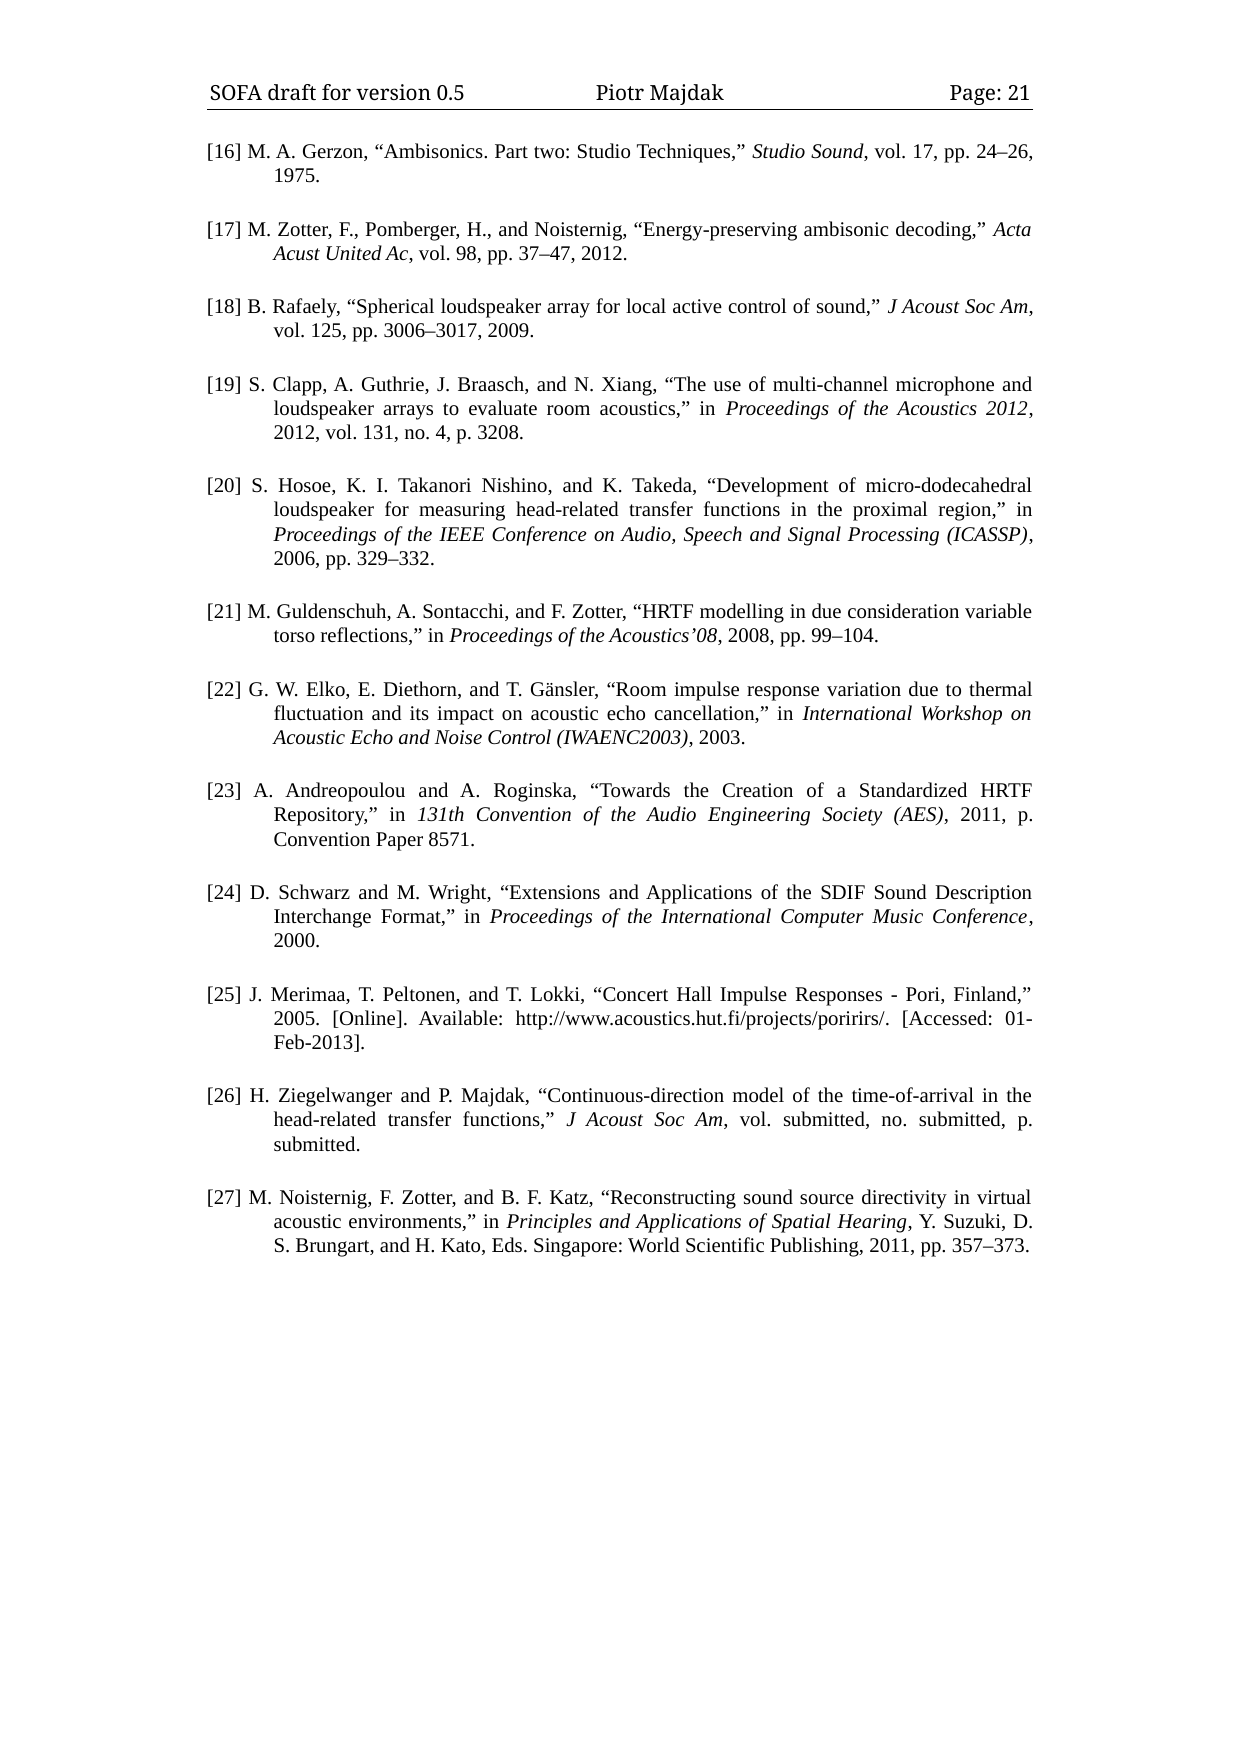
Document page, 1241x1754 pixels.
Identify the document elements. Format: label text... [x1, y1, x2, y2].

text [21] M. Guldenschuh, A. Sontacchi, and F. Zotter, “HRTF modelling in due consideration variable torso reflections,” in Proceedings of the Acoustics’08, 2008, pp. 99–104. [207, 599, 1033, 647]
text [25] J. Merimaa, T. Peltonen, and T. Lokki, “Concert Hall Impulse Responses - Pori, Finland,” 2005. [Online]. Available: http://www.acoustics.hut.fi/projects/poririrs/. [Accessed: 01-Feb-2013]. [207, 982, 1033, 1054]
text [24] D. Schwarz and M. Wright, “Extensions and Applications of the SDIF Sound Description Interchange Format,” in Proceedings of the International Computer Music Conference, 2000. [207, 880, 1033, 952]
text [22] G. W. Elko, E. Diethorn, and T. Gänsler, “Room impulse response variation due to thermal fluctuation and its impact on acoustic echo cancellation,” in International Workshop on Acoustic Echo and Noise Control (IWAENC2003), 2003. [207, 677, 1033, 749]
text [27] M. Noisternig, F. Zotter, and B. F. Katz, “Reconstructing sound source directivity in virtual acoustic environments,” in Principles and Applications of Spatial Hearing, Y. Suzuki, D. S. Brungart, and H. Kato, Eds. Singapore: World Scientific Publishing, 2011, pp. 357–373. [207, 1185, 1033, 1257]
text [17] M. Zotter, F., Pomberger, H., and Noisternig, “Energy-preserving ambisonic decoding,” Acta Acust United Ac, vol. 98, pp. 37–47, 2012. [207, 216, 1033, 264]
text [20] S. Hosoe, K. I. Takanori Nishino, and K. Takeda, “Development of micro-dodecahedral loudspeaker for measuring head-related transfer functions in the proximal region,” in Proceedings of the IEEE Conference on Audio, Speech and Signal Processing (ICASSP), 2006, pp. 329–332. [207, 473, 1033, 569]
text [19] S. Clapp, A. Guthrie, J. Braasch, and N. Xiang, “The use of multi-channel microphone and loudspeaker arrays to evaluate room acoustics,” in Proceedings of the Acoustics 2012, 2012, vol. 131, no. 4, p. 3208. [207, 372, 1033, 444]
text [23] A. Andreopoulou and A. Roginska, “Towards the Creation of a Standardized HRTF Repository,” in 131th Convention of the Audio Engineering Society (AES), 2011, p. Convention Paper 8571. [207, 778, 1033, 851]
text [18] B. Rafaely, “Spherical loudspeaker array for local active control of sound,” J Acoust Soc Am, vol. 125, pp. 3006–3017, 2009. [207, 294, 1033, 342]
text [26] H. Ziegelwanger and P. Majdak, “Continuous-direction model of the time-of-arrival in the head-related transfer functions,” J Acoust Soc Am, vol. submitted, no. submitted, p. submitted. [207, 1083, 1033, 1156]
text [16] M. A. Gerzon, “Ambisonics. Part two: Studio Techniques,” Studio Sound, vol. 17, pp. 24–26, 1975. [207, 139, 1033, 187]
